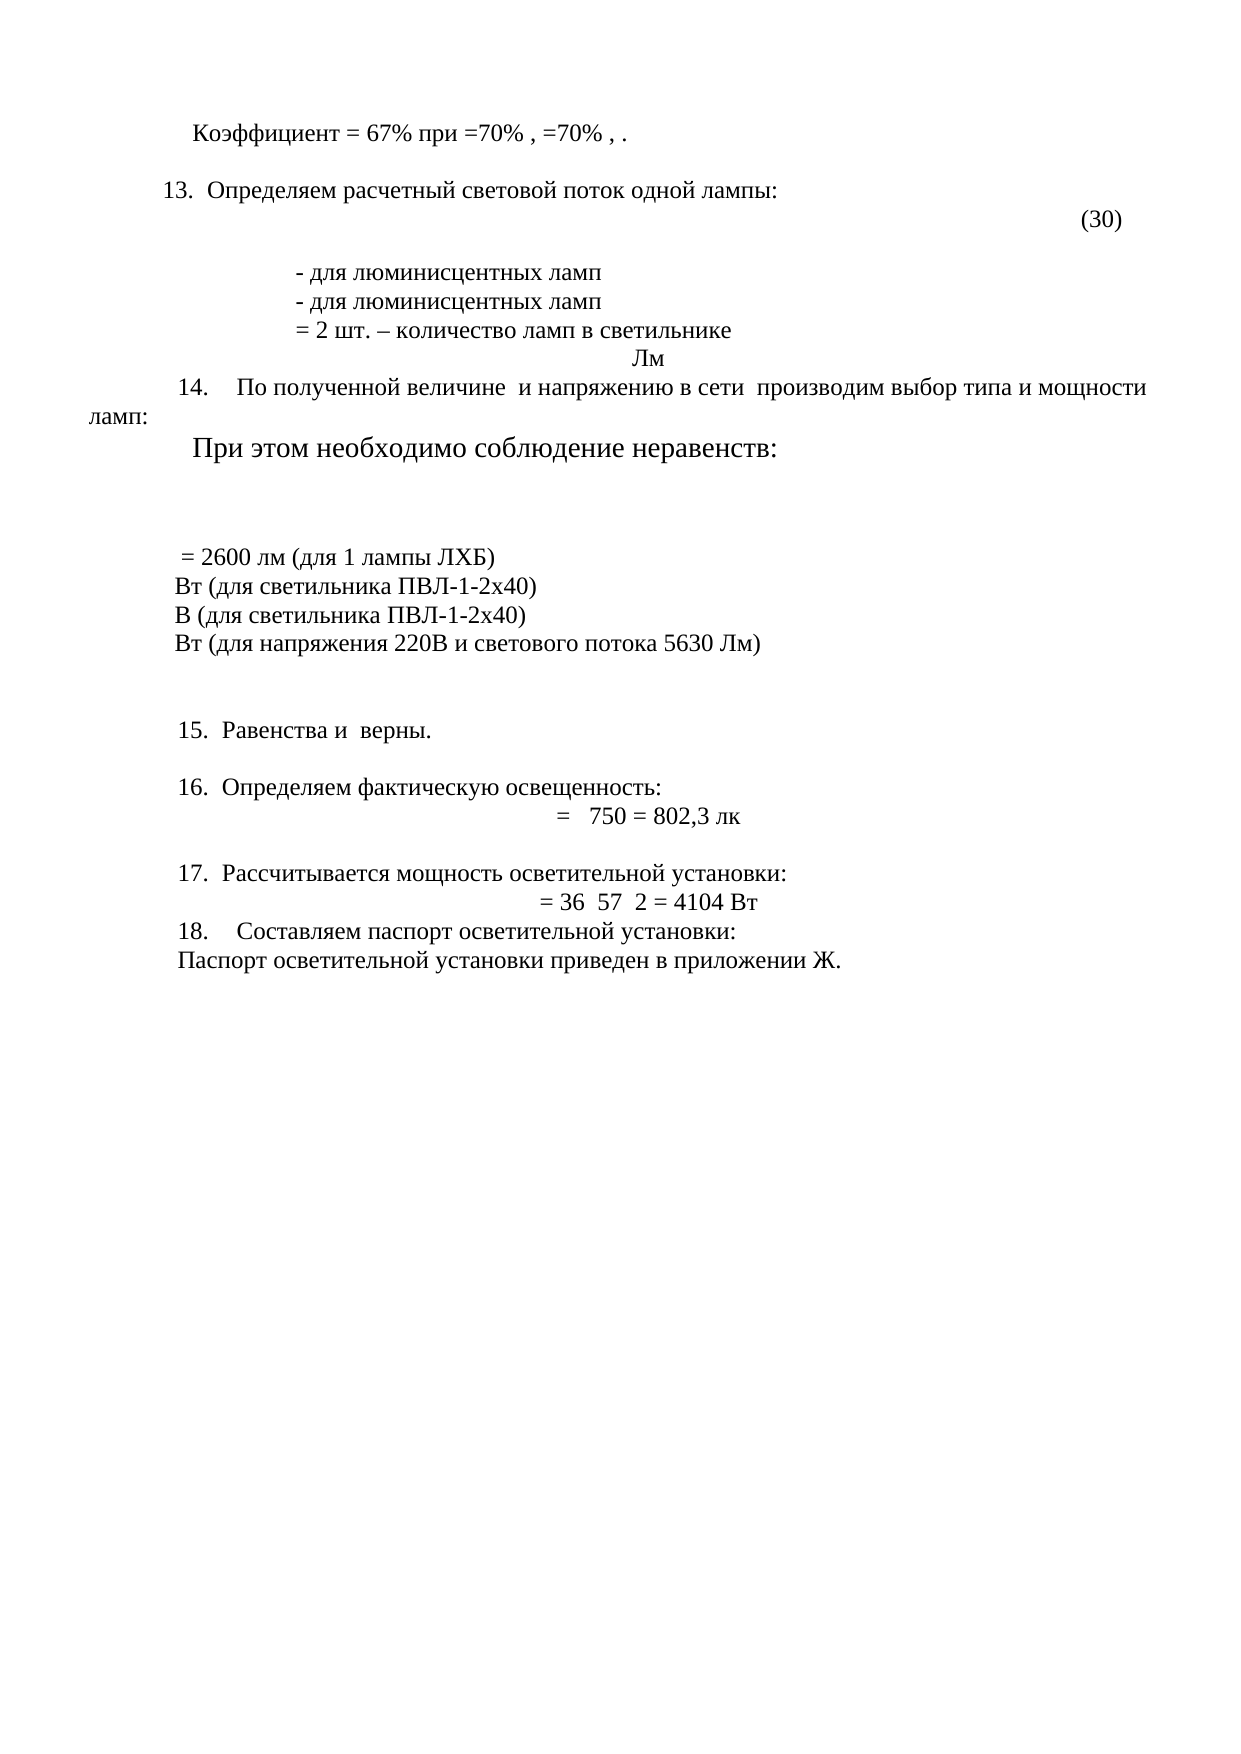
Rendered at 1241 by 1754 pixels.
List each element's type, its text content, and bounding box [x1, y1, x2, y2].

text = 2600 лм (для 1 лампы ЛХБ) [118, 542, 1122, 571]
text = 2 шт. – количество ламп в светильнике [118, 315, 1122, 343]
list Определяем фактическую освещенность: [177, 772, 1122, 801]
text В (для светильника ПВЛ-1-2х40) [118, 600, 1122, 628]
text Вт (для напряжения 220В и светового потока 5630 Лм) [118, 628, 1122, 657]
text Паспорт осветительной установки приведен в приложении Ж. [89, 945, 1163, 973]
text При этом необходимо соблюдение неравенств: [132, 430, 1122, 463]
list Рассчитывается мощность осветительной установки: [177, 858, 1122, 887]
text Вт (для светильника ПВЛ-1-2х40) [118, 571, 1122, 600]
list Составляем паспорт осветительной установки: [89, 916, 1163, 945]
list Определяем расчетный световой поток одной лампы: [162, 176, 1122, 204]
list Равенства и верны. [177, 715, 1122, 743]
text - для люминисцентных ламп [118, 257, 1122, 286]
text = 36 57 2 = 4104 Вт [118, 887, 1122, 916]
text Лм [118, 343, 1122, 372]
text (30) [118, 204, 1122, 233]
text = 750 = 802,3 лк [118, 801, 1122, 830]
list По полученной величине и напряжению в сети производим выбор типа и мощности ламп: [89, 372, 1163, 430]
text Коэффициент = 67% при =70% , =70% , . [148, 118, 1122, 147]
text - для люминисцентных ламп [118, 286, 1122, 315]
